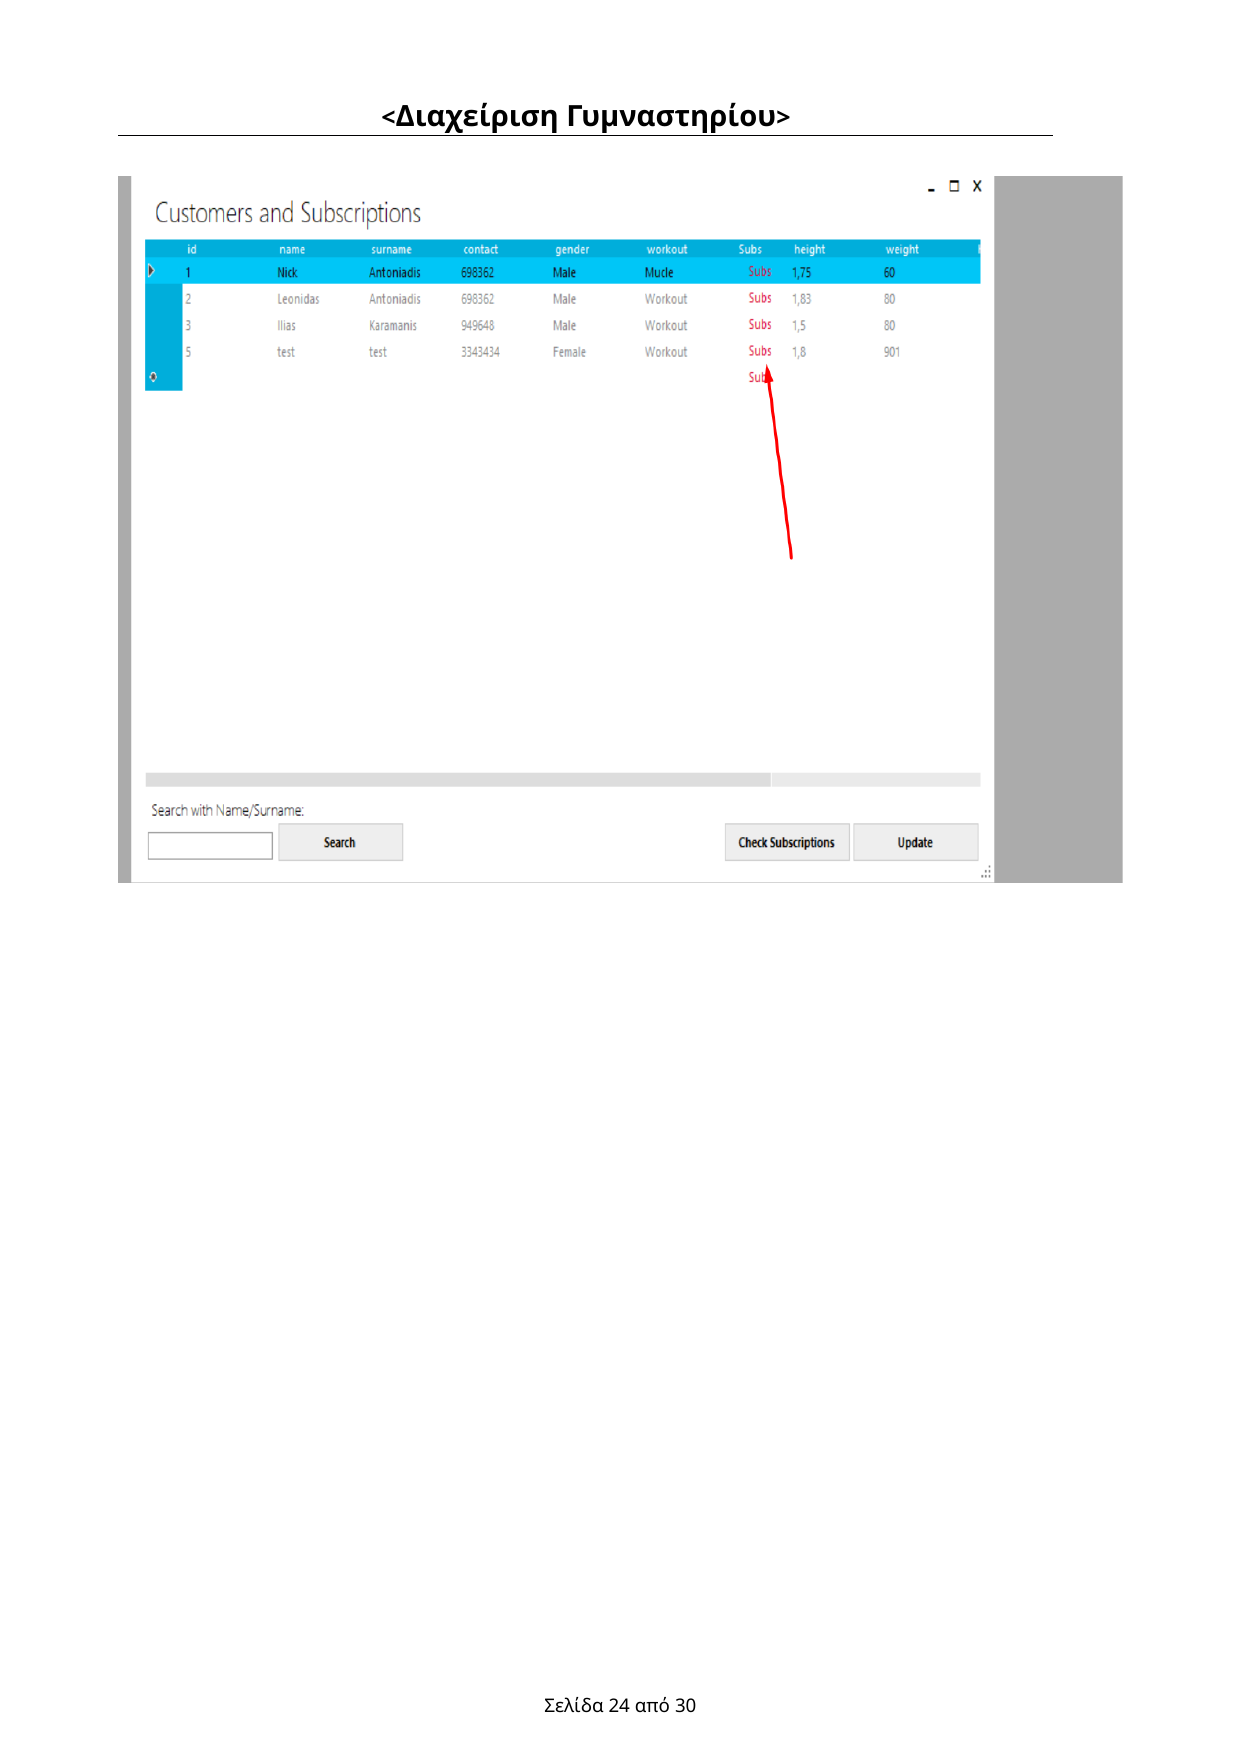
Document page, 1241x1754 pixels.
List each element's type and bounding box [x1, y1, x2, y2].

picture [118, 176, 1123, 883]
